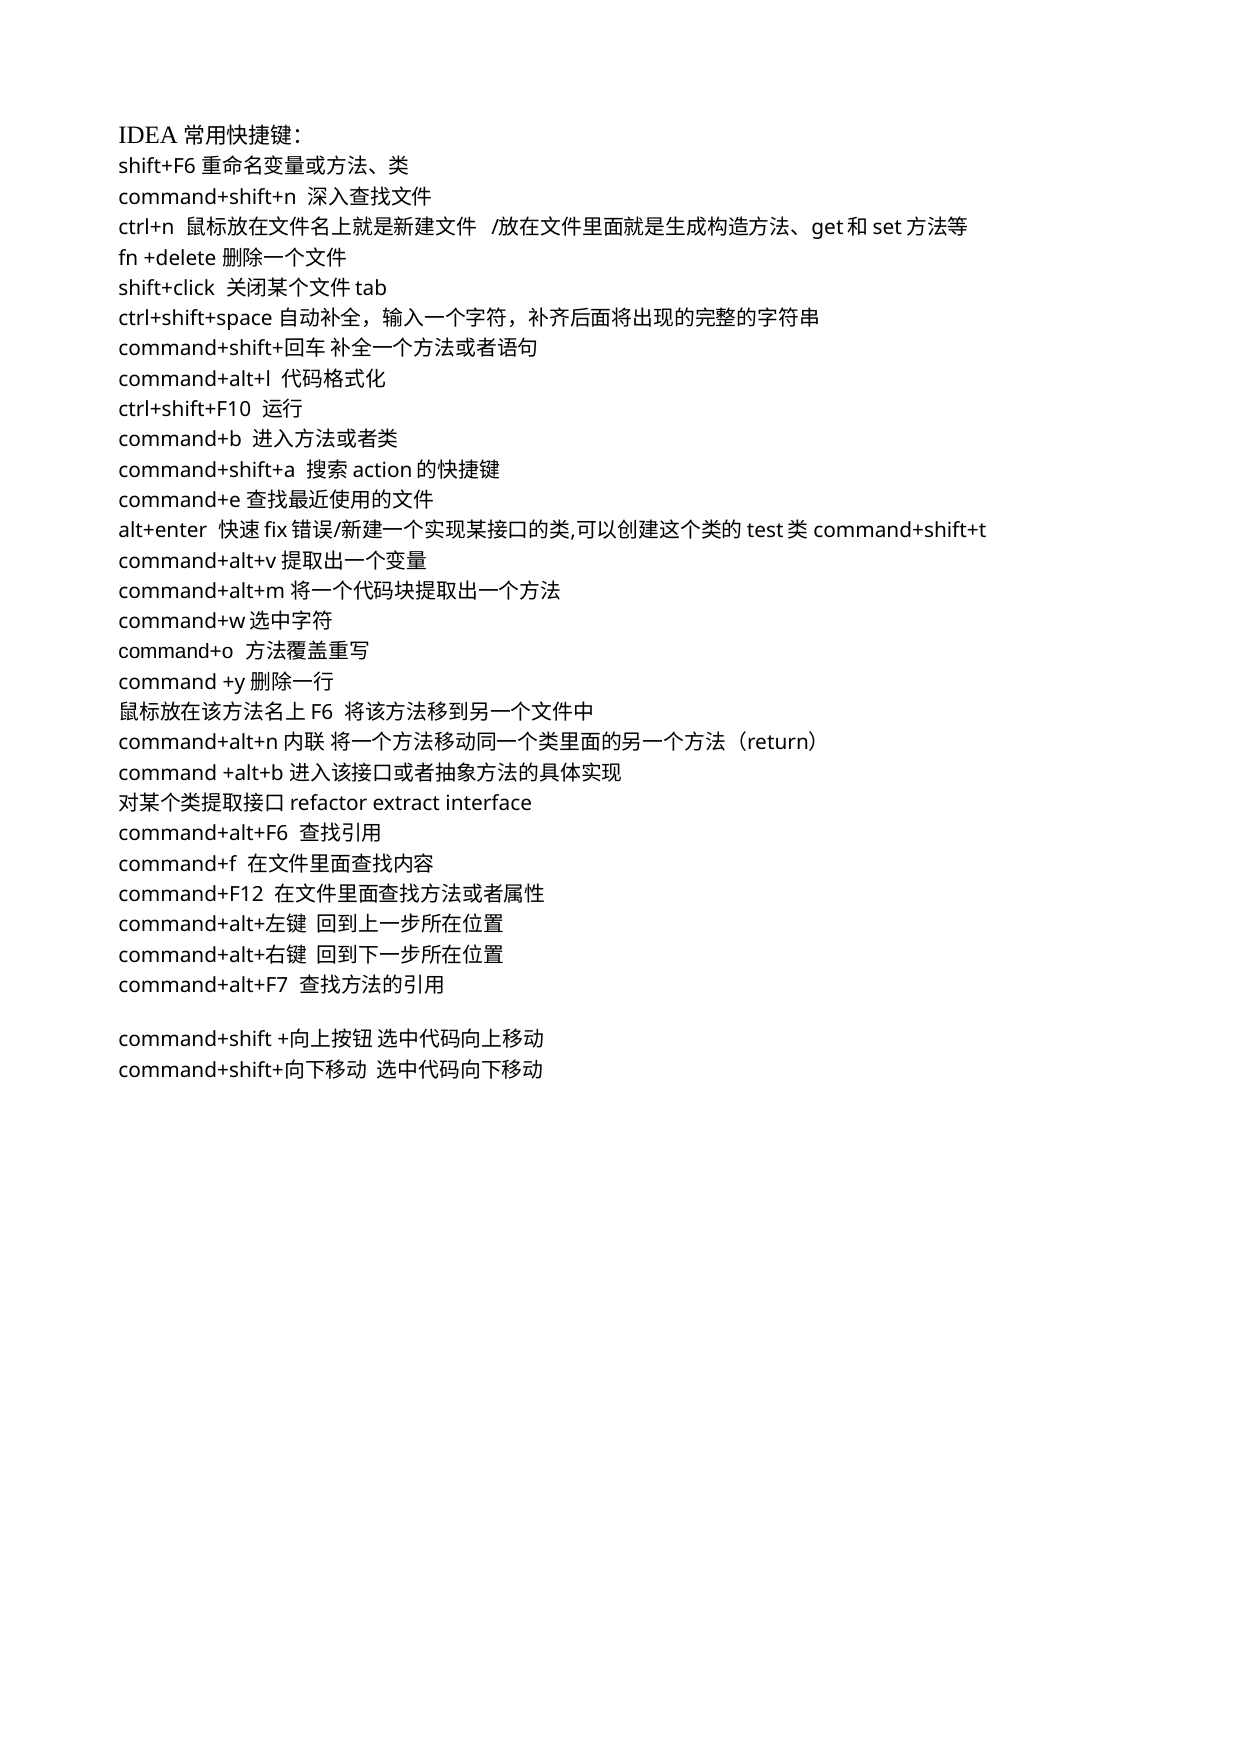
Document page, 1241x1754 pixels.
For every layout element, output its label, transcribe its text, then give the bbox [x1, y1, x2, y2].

text shift+F6 重命名变量或方法、类 [118, 150, 1122, 180]
text 鼠标放在该方法名上 F6 将该方法移到另一个文件中 [118, 695, 1122, 726]
text command+f 在文件里面查找内容 [118, 847, 1122, 877]
text command+shift+n 深入查找文件 [118, 180, 1122, 210]
text command+b 进入方法或者类 [118, 423, 1122, 453]
text command+shift+向下移动 选中代码向下移动 [118, 1053, 1122, 1083]
text ctrl+n 鼠标放在文件名上就是新建文件 /放在文件里面就是生成构造方法、get和set方法等 [118, 210, 1122, 241]
text command+alt+F7 查找方法的引用 [118, 968, 1122, 998]
text command+alt+m 将一个代码块提取出一个方法 [118, 574, 1122, 604]
text command+shift +向上按钮 选中代码向上移动 [118, 1022, 1122, 1053]
text 对某个类提取接口 refactor extract interface [118, 786, 1122, 817]
text fn +delete 删除一个文件 [118, 241, 1122, 271]
text ctrl+shift+space 自动补全，输入一个字符，补齐后面将出现的完整的字符串 [118, 301, 1122, 332]
text command+shift+回车 补全一个方法或者语句 [118, 332, 1122, 362]
text IDEA常用快捷键： [118, 118, 1122, 150]
text command+alt+左键 回到上一步所在位置 [118, 907, 1122, 938]
text command+o 方法覆盖重写 [118, 635, 1122, 665]
text command+alt+n 内联 将一个方法移动同一个类里面的另一个方法（return） [118, 726, 1122, 756]
text command+alt+右键 回到下一步所在位置 [118, 938, 1122, 968]
text shift+click 关闭某个文件tab [118, 271, 1122, 301]
text command+shift+a 搜索action的快捷键 [118, 453, 1122, 483]
text command+alt+F6 查找引用 [118, 817, 1122, 847]
text command+alt+l 代码格式化 [118, 362, 1122, 392]
text ctrl+shift+F10 运行 [118, 392, 1122, 423]
text command+w选中字符 [118, 604, 1122, 635]
text command +y 删除一行 [118, 665, 1122, 695]
text command+alt+v 提取出一个变量 [118, 544, 1122, 574]
text alt+enter 快速fix错误/新建一个实现某接口的类,可以创建这个类的test类 command+shift+t [118, 513, 1122, 544]
text command+F12 在文件里面查找方法或者属性 [118, 877, 1122, 907]
text command +alt+b 进入该接口或者抽象方法的具体实现 [118, 756, 1122, 786]
text command+e 查找最近使用的文件 [118, 483, 1122, 513]
